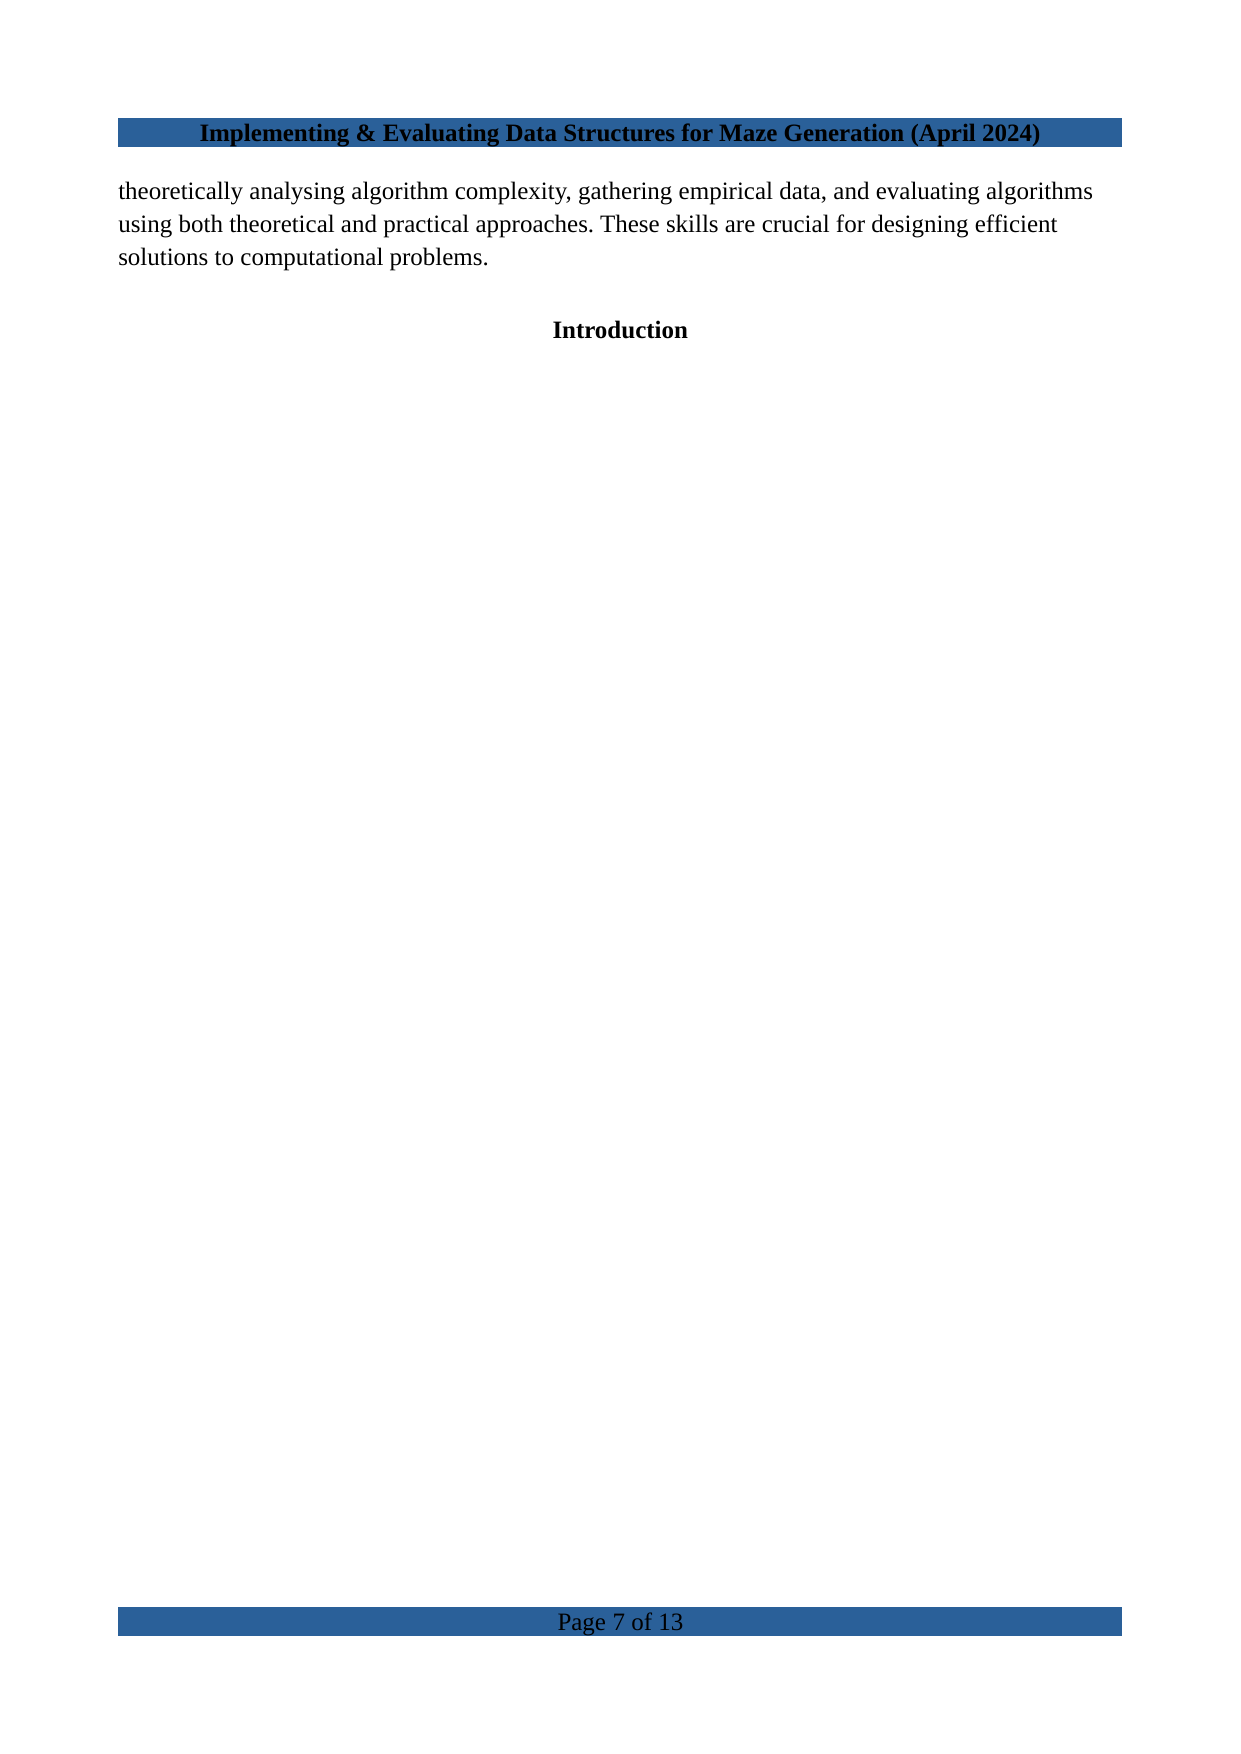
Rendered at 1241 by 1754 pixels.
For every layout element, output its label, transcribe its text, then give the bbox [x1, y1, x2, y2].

subtitle Introduction [118, 315, 1122, 344]
text theoretically analysing algorithm complexity, gathering empirical data, and evaluating algorithms using both theoretical and practical approaches. These skills are crucial for designing efficient solutions to computational problems. [118, 176, 1122, 271]
